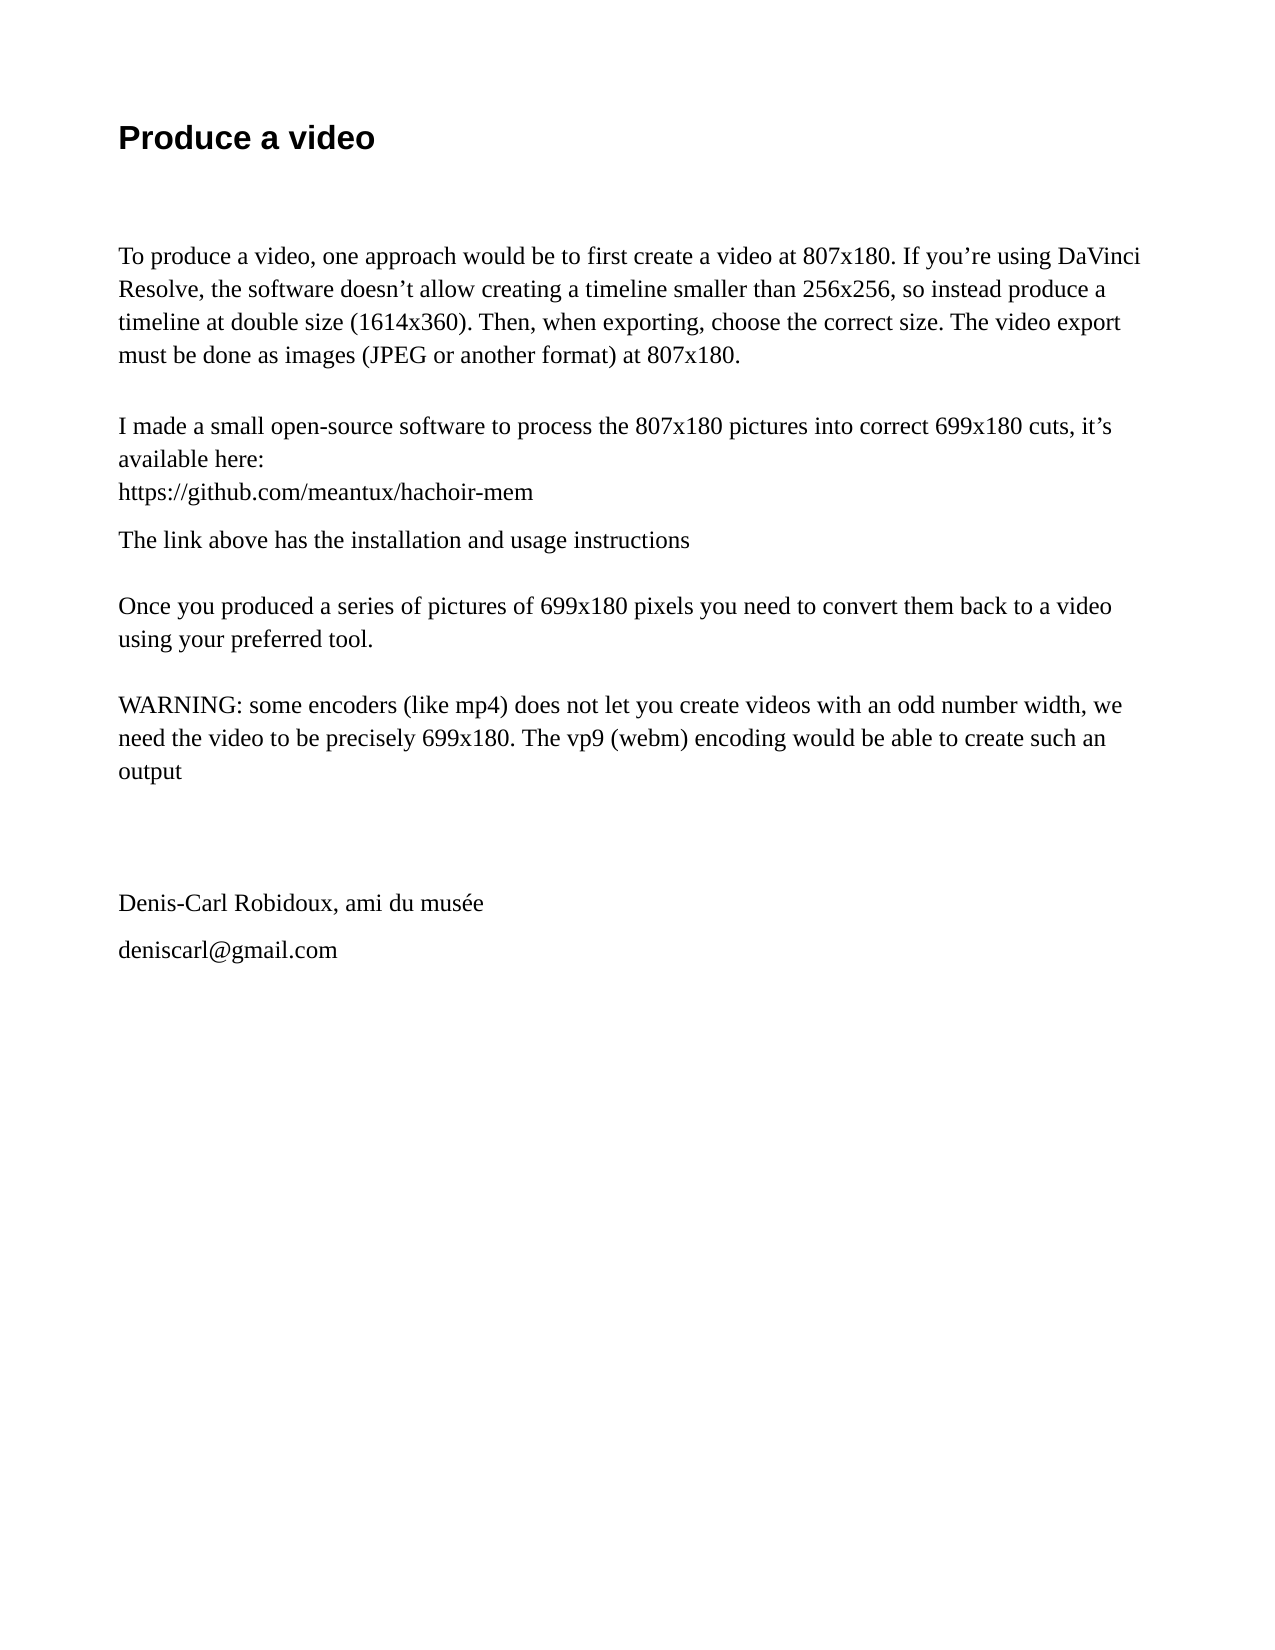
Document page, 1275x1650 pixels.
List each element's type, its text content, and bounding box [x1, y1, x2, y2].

text I made a small open-source software to process the 807x180 pictures into correct 699x180 cuts, it’s available here: https://github.com/meantux/hachoir-mem [118, 411, 1157, 506]
text The link above has the installation and usage instructions Once you produced a series of pictures of 699x180 pixels you need to convert them back to a video using your preferred tool. WARNING: some encoders (like mp4) does not let you create videos with an odd number width, we need the video to be precisely 699x180. The vp9 (webm) encoding would be able to create such an output Denis-Carl Robidoux, ami du musée [118, 525, 1157, 917]
text deniscarl@gmail.com [118, 936, 1157, 964]
text To produce a video, one approach would be to first create a video at 807x180. If you’re using DaVinci Resolve, the software doesn’t allow creating a timeline smaller than 256x256, so instead produce a timeline at double size (1614x360). Then, when exporting, choose the correct size. The video export must be done as images (JPEG or another format) at 807x180. [118, 241, 1157, 369]
subtitle Produce a video [118, 118, 1157, 157]
